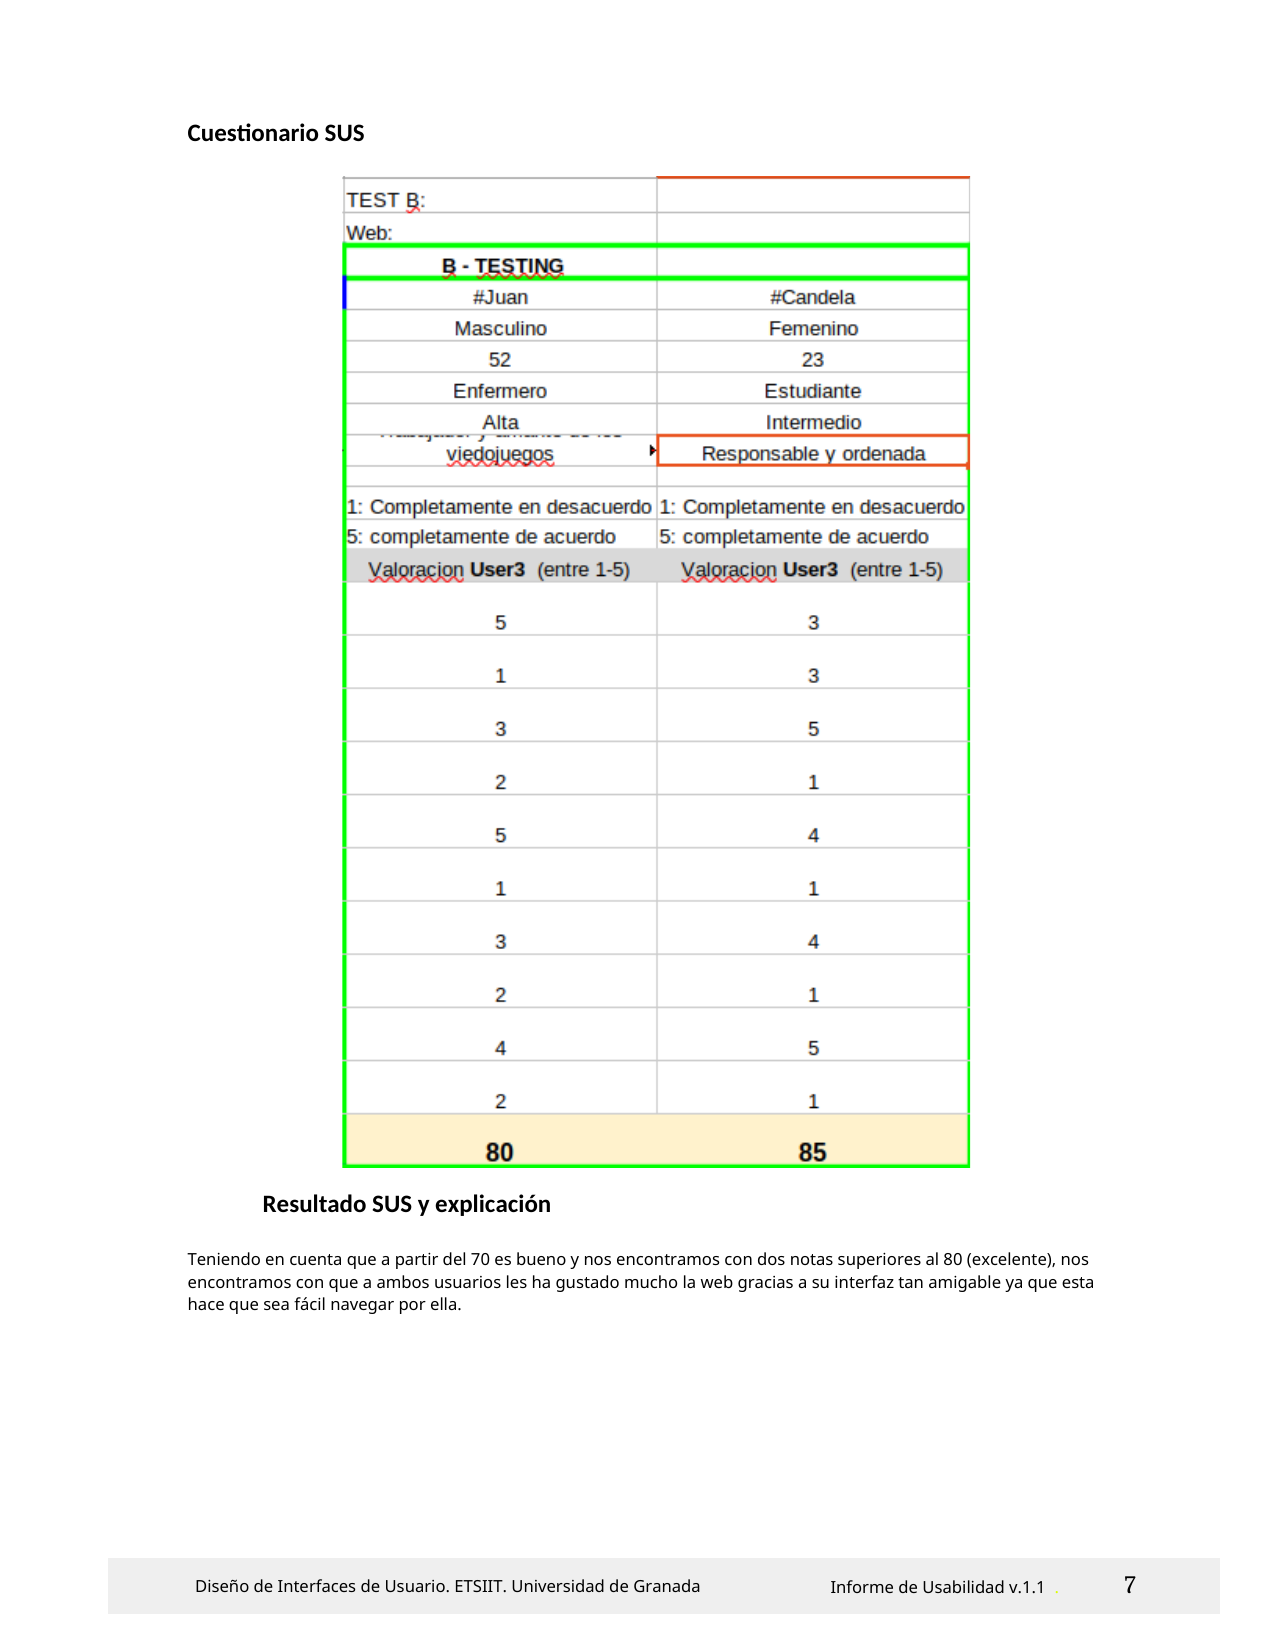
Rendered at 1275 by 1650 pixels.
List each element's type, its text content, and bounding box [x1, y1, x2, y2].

picture [342, 176, 971, 1168]
text Cuestionario SUS [187, 117, 1125, 148]
text Resultado SUS y explicación [262, 220, 1125, 1218]
text Teniendo en cuenta que a partir del 70 es bueno y nos encontramos con dos notas superiores al 80 (excelente), nos encontramos con que a ambos usuarios les ha gustado mucho la web gracias a su interfaz tan amigable ya que esta hace que sea fácil navegar por ella. [187, 1247, 1125, 1316]
